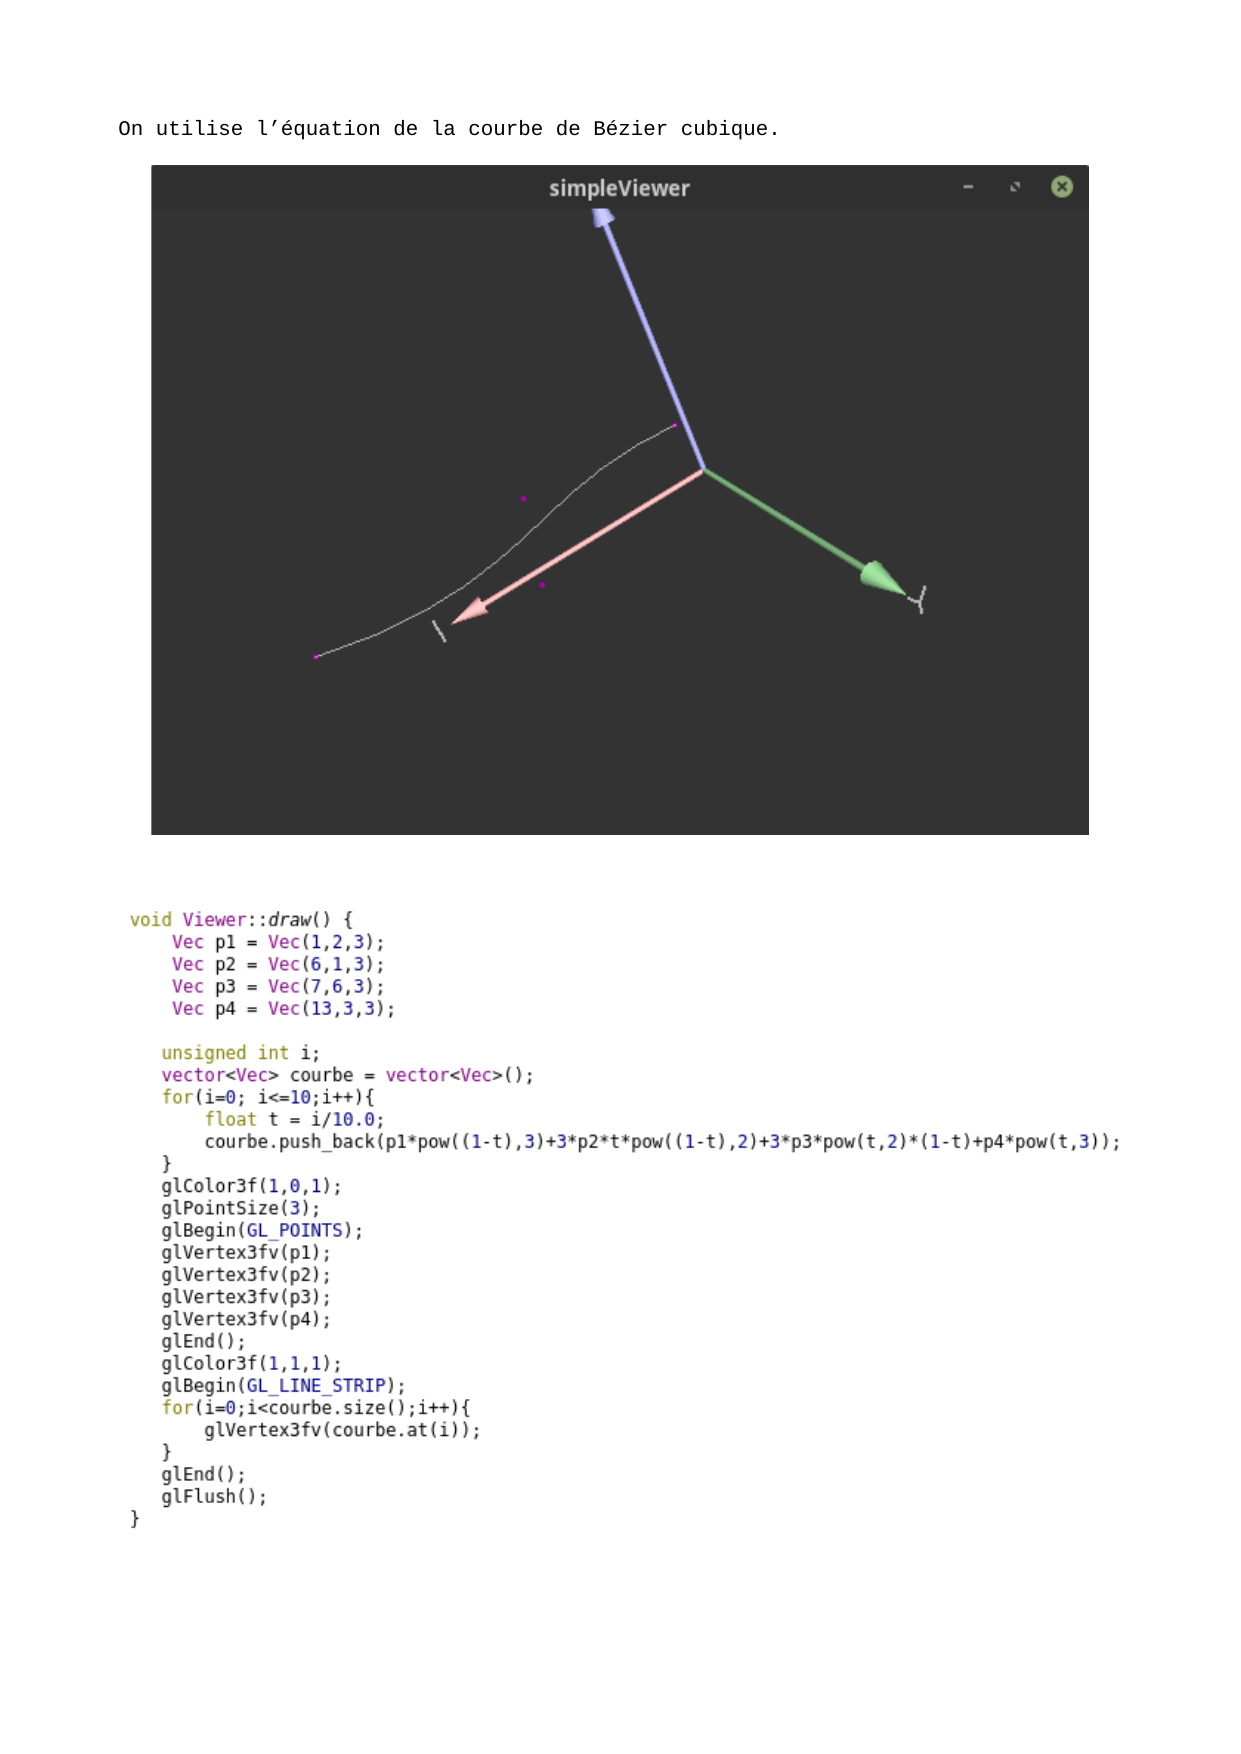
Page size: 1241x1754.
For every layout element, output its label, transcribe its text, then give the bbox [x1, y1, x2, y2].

picture [151, 165, 1089, 835]
text On utilise l’équation de la courbe de Bézier cubique. [118, 118, 1122, 142]
picture [124, 910, 1129, 1540]
